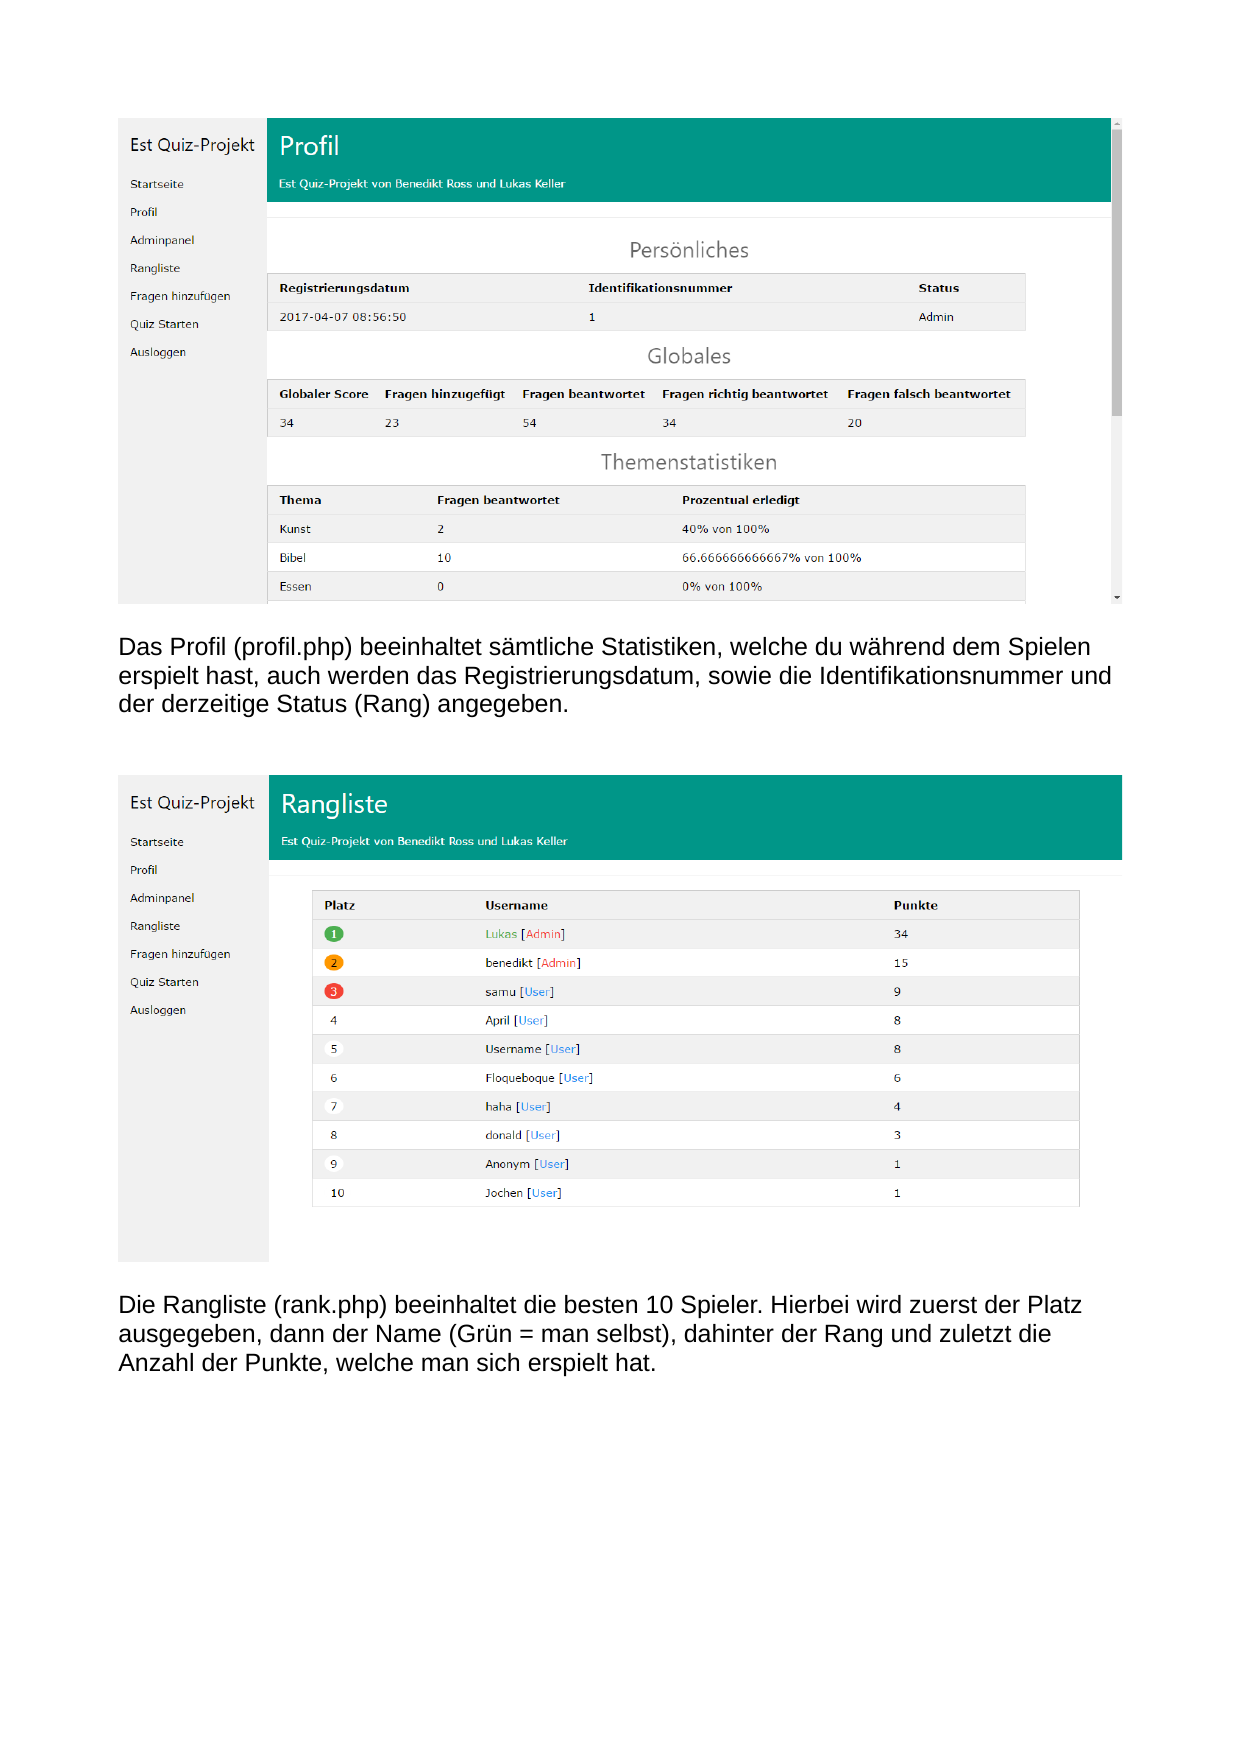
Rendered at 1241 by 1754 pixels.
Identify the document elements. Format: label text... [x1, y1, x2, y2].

text Das Profil (profil.php) beeinhaltet sämtliche Statistiken, welche du während dem Spielen erspielt hast, auch werden das Registrierungsdatum, sowie die Identifikationsnummer und der derzeitige Status (Rang) angegeben. [118, 632, 1122, 718]
picture [118, 118, 1123, 604]
picture [118, 775, 1123, 1262]
text Die Rangliste (rank.php) beeinhaltet die besten 10 Spieler. Hierbei wird zuerst der Platz ausgegeben, dann der Name (Grün = man selbst), dahinter der Rang und zuletzt die Anzahl der Punkte, welche man sich erspielt hat. [118, 1290, 1122, 1376]
